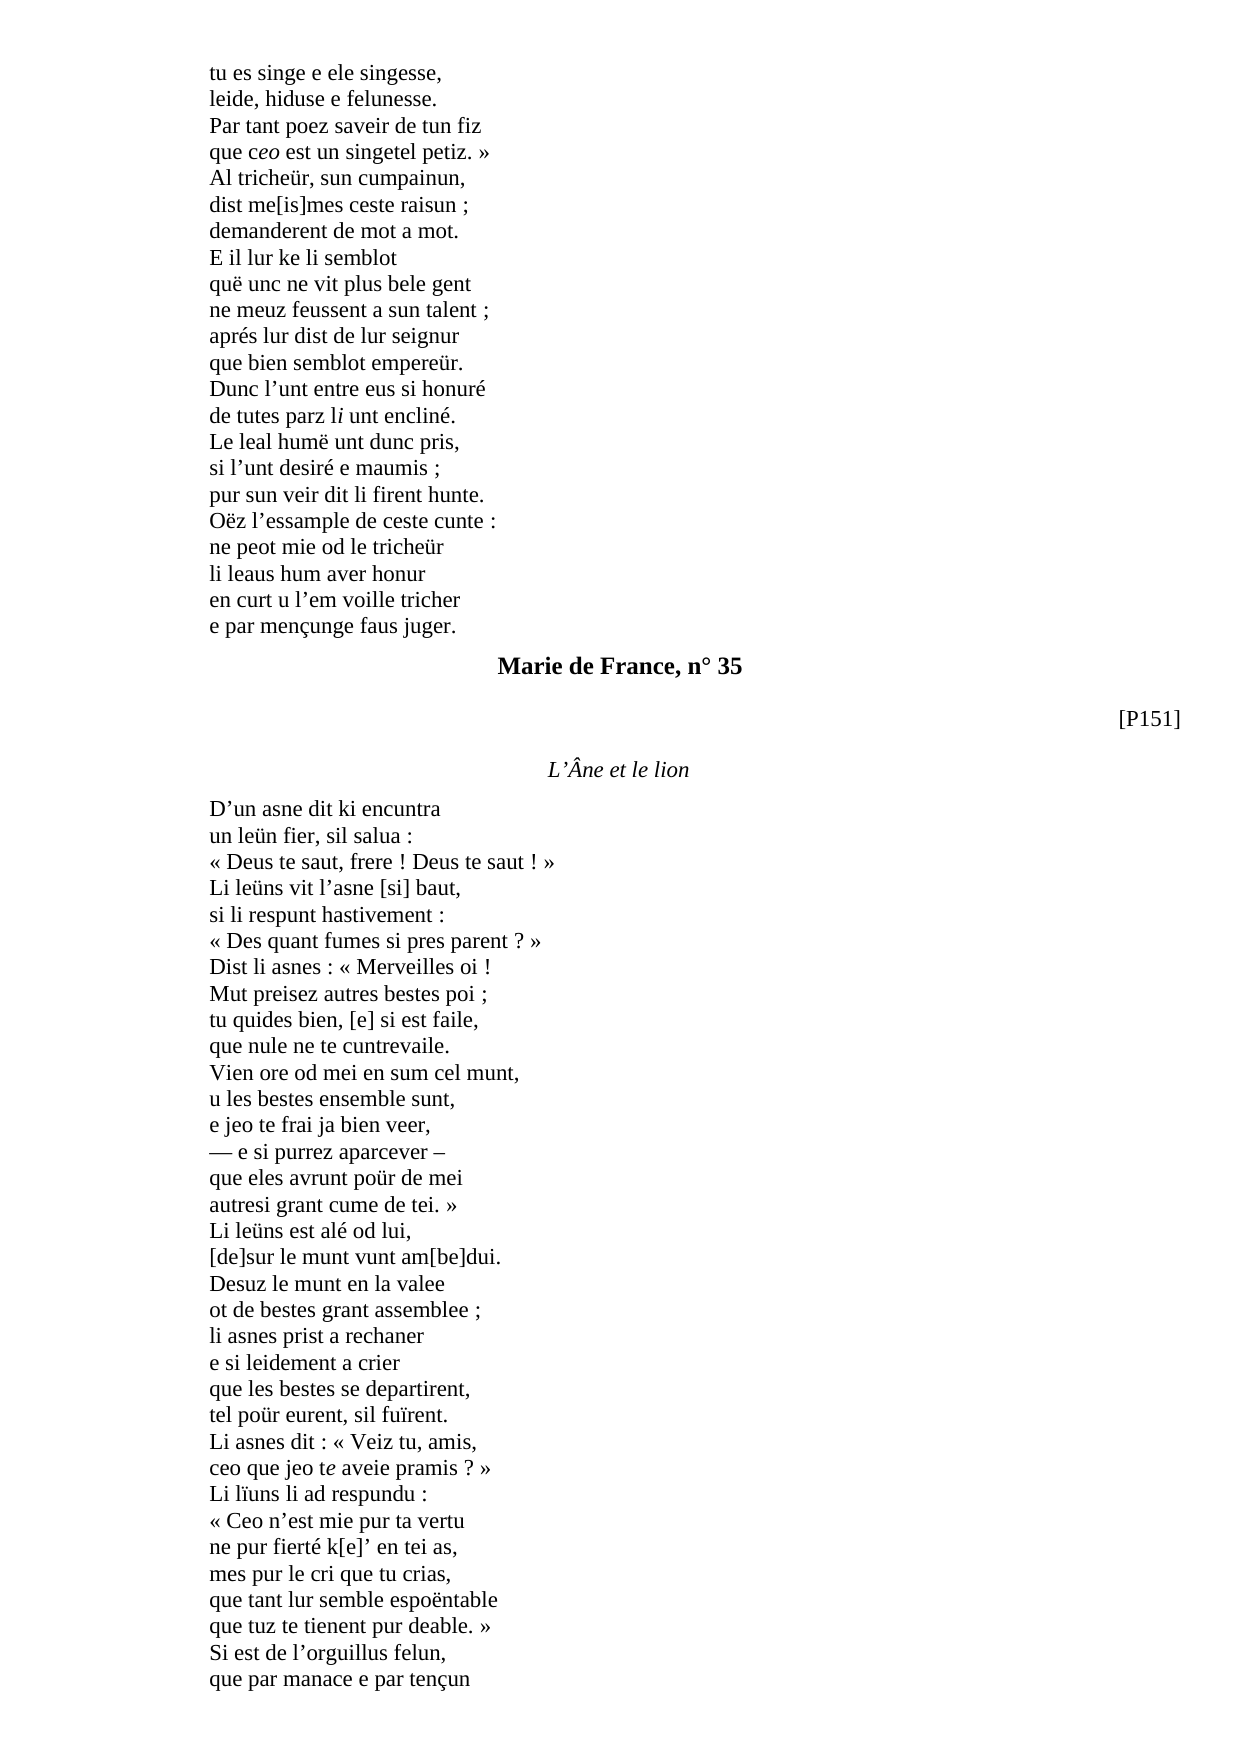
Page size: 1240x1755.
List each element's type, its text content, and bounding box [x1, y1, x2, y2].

text Desuz le munt en la valee [209, 1270, 1181, 1296]
text que ceo est un singetel petiz. » [209, 138, 1181, 164]
text ne peot mie od le tricheür [209, 533, 1181, 560]
text Li lïuns li ad respundu : [209, 1481, 1181, 1507]
text en curt u l’em voille tricher [209, 586, 1181, 612]
text Marie de France, n° 35 [59, 651, 1181, 680]
text Par tant poez saveir de tun fiz [209, 112, 1181, 138]
text Li leüns est alé od lui, [209, 1217, 1181, 1243]
text L’Âne et le lion [59, 756, 1181, 783]
text pur sun veir dit li firent hunte. [209, 481, 1181, 507]
text leide, hiduse e felunesse. [209, 85, 1181, 112]
text que bien semblot empereür. [209, 349, 1181, 375]
text tu quides bien, [e] si est faile, [209, 1006, 1181, 1032]
text que par manace e par tençun [209, 1665, 1181, 1691]
text aprés lur dist de lur seignur [209, 323, 1181, 349]
text mes pur le cri que tu crias, [209, 1559, 1181, 1586]
text que tuz te tienent pur deable. » [209, 1612, 1181, 1639]
text Li leüns vit l’asne [si] baut, [209, 874, 1181, 901]
text ne pur fierté k[e]’ en tei as, [209, 1533, 1181, 1559]
text tu es singe e ele singesse, [209, 59, 1181, 85]
text li leaus hum aver honur [209, 560, 1181, 586]
text Si est de l’orguillus felun, [209, 1639, 1181, 1665]
text ne meuz feussent a sun talent ; [209, 296, 1181, 323]
text « Deus te saut, frere ! Deus te saut ! » [209, 848, 1181, 874]
text demanderent de mot a mot. [209, 217, 1181, 243]
text Vien ore od mei en sum cel munt, [209, 1059, 1181, 1085]
text Dunc l’unt entre eus si honuré [209, 375, 1181, 402]
text si l’unt desiré e maumis ; [209, 454, 1181, 481]
text tel poür eurent, sil fuïrent. [209, 1401, 1181, 1428]
text « Des quant fumes si pres parent ? » [209, 927, 1181, 953]
text Mut preisez autres bestes poi ; [209, 980, 1181, 1006]
text que nule ne te cuntrevaile. [209, 1032, 1181, 1059]
text e par mençunge faus juger. [209, 612, 1181, 639]
text autresi grant cume de tei. » [209, 1191, 1181, 1217]
text ceo que jeo te aveie pramis ? » [209, 1454, 1181, 1481]
text Oëz l’essample de ceste cunte : [209, 507, 1181, 533]
text [P151] [59, 705, 1181, 731]
text un leün fier, sil salua : [209, 822, 1181, 848]
text de tutes parz li unt encliné. [209, 402, 1181, 428]
text u les bestes ensemble sunt, [209, 1085, 1181, 1112]
text que tant lur semble espoëntable [209, 1586, 1181, 1612]
text D’un asne dit ki encuntra [209, 795, 1181, 822]
text quë unc ne vit plus bele gent [209, 270, 1181, 296]
text que eles avrunt poür de mei [209, 1164, 1181, 1191]
text — e si purrez aparcever – [209, 1138, 1181, 1164]
text dist me[is]mes ceste raisun ; [209, 191, 1181, 217]
text Li asnes dit : « Veiz tu, amis, [209, 1428, 1181, 1454]
text Al tricheür, sun cumpainun, [209, 164, 1181, 191]
text que les bestes se departirent, [209, 1375, 1181, 1401]
text li asnes prist a rechaner [209, 1322, 1181, 1349]
text E il lur ke li semblot [209, 243, 1181, 270]
text si li respunt hastivement : [209, 901, 1181, 927]
text « Ceo n’est mie pur ta vertu [209, 1507, 1181, 1533]
text [de]sur le munt vunt am[be]dui. [209, 1243, 1181, 1270]
text e jeo te frai ja bien veer, [209, 1112, 1181, 1138]
text Le leal humë unt dunc pris, [209, 428, 1181, 454]
text Dist li asnes : « Merveilles oi ! [209, 953, 1181, 980]
text ot de bestes grant assemblee ; [209, 1296, 1181, 1322]
text e si leidement a crier [209, 1349, 1181, 1375]
